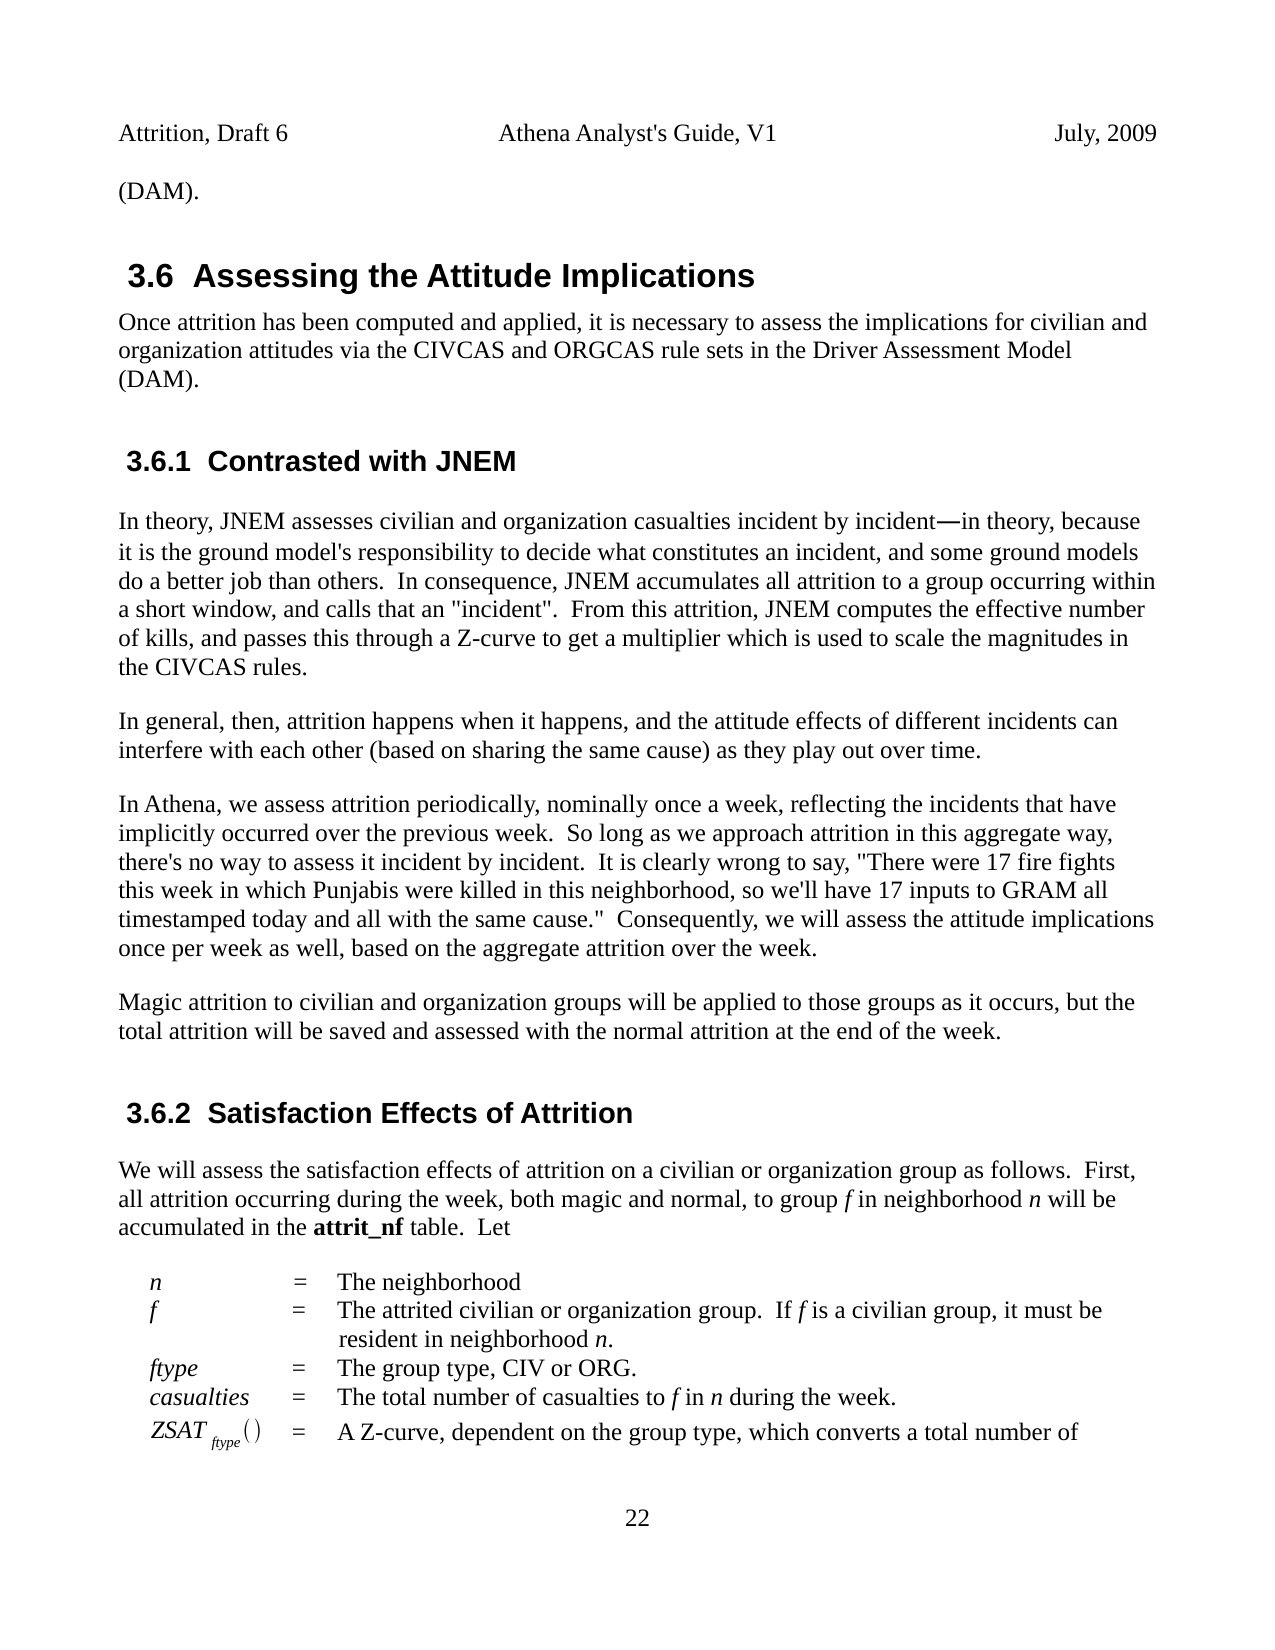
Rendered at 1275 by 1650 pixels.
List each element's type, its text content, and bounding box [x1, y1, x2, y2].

text We will assess the satisfaction effects of attrition on a civilian or organization group as follows. First, all attrition occurring during the week, both magic and normal, to group f in neighborhood n will be accumulated in the attrit_nf table. Let [118, 1155, 1157, 1241]
text f = The attrited civilian or organization group. If f is a civilian group, it must be resident in neighborhood n. [149, 1295, 1157, 1353]
text Once attrition has been computed and applied, it is necessary to assess the implications for civilian and organization attitudes via the CIVCAS and ORGCAS rule sets in the Driver Assessment Model (DAM). [118, 307, 1157, 393]
text casualties = The total number of casualties to f in n during the week. [149, 1382, 1157, 1410]
text In theory, JNEM assesses civilian and organization casualties incident by incident—in theory, because it is the ground model's responsibility to decide what constitutes an incident, and some ground models do a better job than others. In consequence, JNEM accumulates all attrition to a group occurring within a short window, and calls that an "incident". From this attrition, JNEM computes the effective number of kills, and passes this through a Z-curve to get a multiplier which is used to scale the magnitudes in the CIVCAS rules. [118, 503, 1157, 681]
text n = The neighborhood [149, 1267, 1157, 1295]
text In Athena, we assess attrition periodically, nominally once a week, reflecting the incidents that have implicitly occurred over the previous week. So long as we approach attrition in this aggregate way, there's no way to assess it incident by incident. It is clearly wrong to say, "There were 17 fire fights this week in which Punjabis were killed in this neighborhood, so we'll have 17 inputs to GRAM all timestamped today and all with the same cause." Consequently, we will assess the attitude implications once per week as well, based on the aggregate attrition over the week. [118, 789, 1157, 962]
text Magic attrition to civilian and organization groups will be applied to those groups as it occurs, but the total attrition will be saved and assessed with the normal attrition at the end of the week. [118, 987, 1157, 1045]
subtitle Satisfaction Effects of Attrition [118, 1096, 1157, 1129]
text (DAM). [118, 176, 1157, 205]
subtitle Contrasted with JNEM [118, 444, 1157, 477]
text = A Z-curve, dependent on the group type, which converts a total number of casualties into a casualty multiplier used in the CIVCAS or ORGCAS satisfaction rules. [149, 1410, 1157, 1452]
subtitle Assessing the Attitude Implications [118, 256, 1157, 294]
text In general, then, attrition happens when it happens, and the attitude effects of different incidents can interfere with each other (based on sharing the same cause) as they play out over time. [118, 706, 1157, 764]
text ftype = The group type, CIV or ORG. [149, 1353, 1157, 1382]
